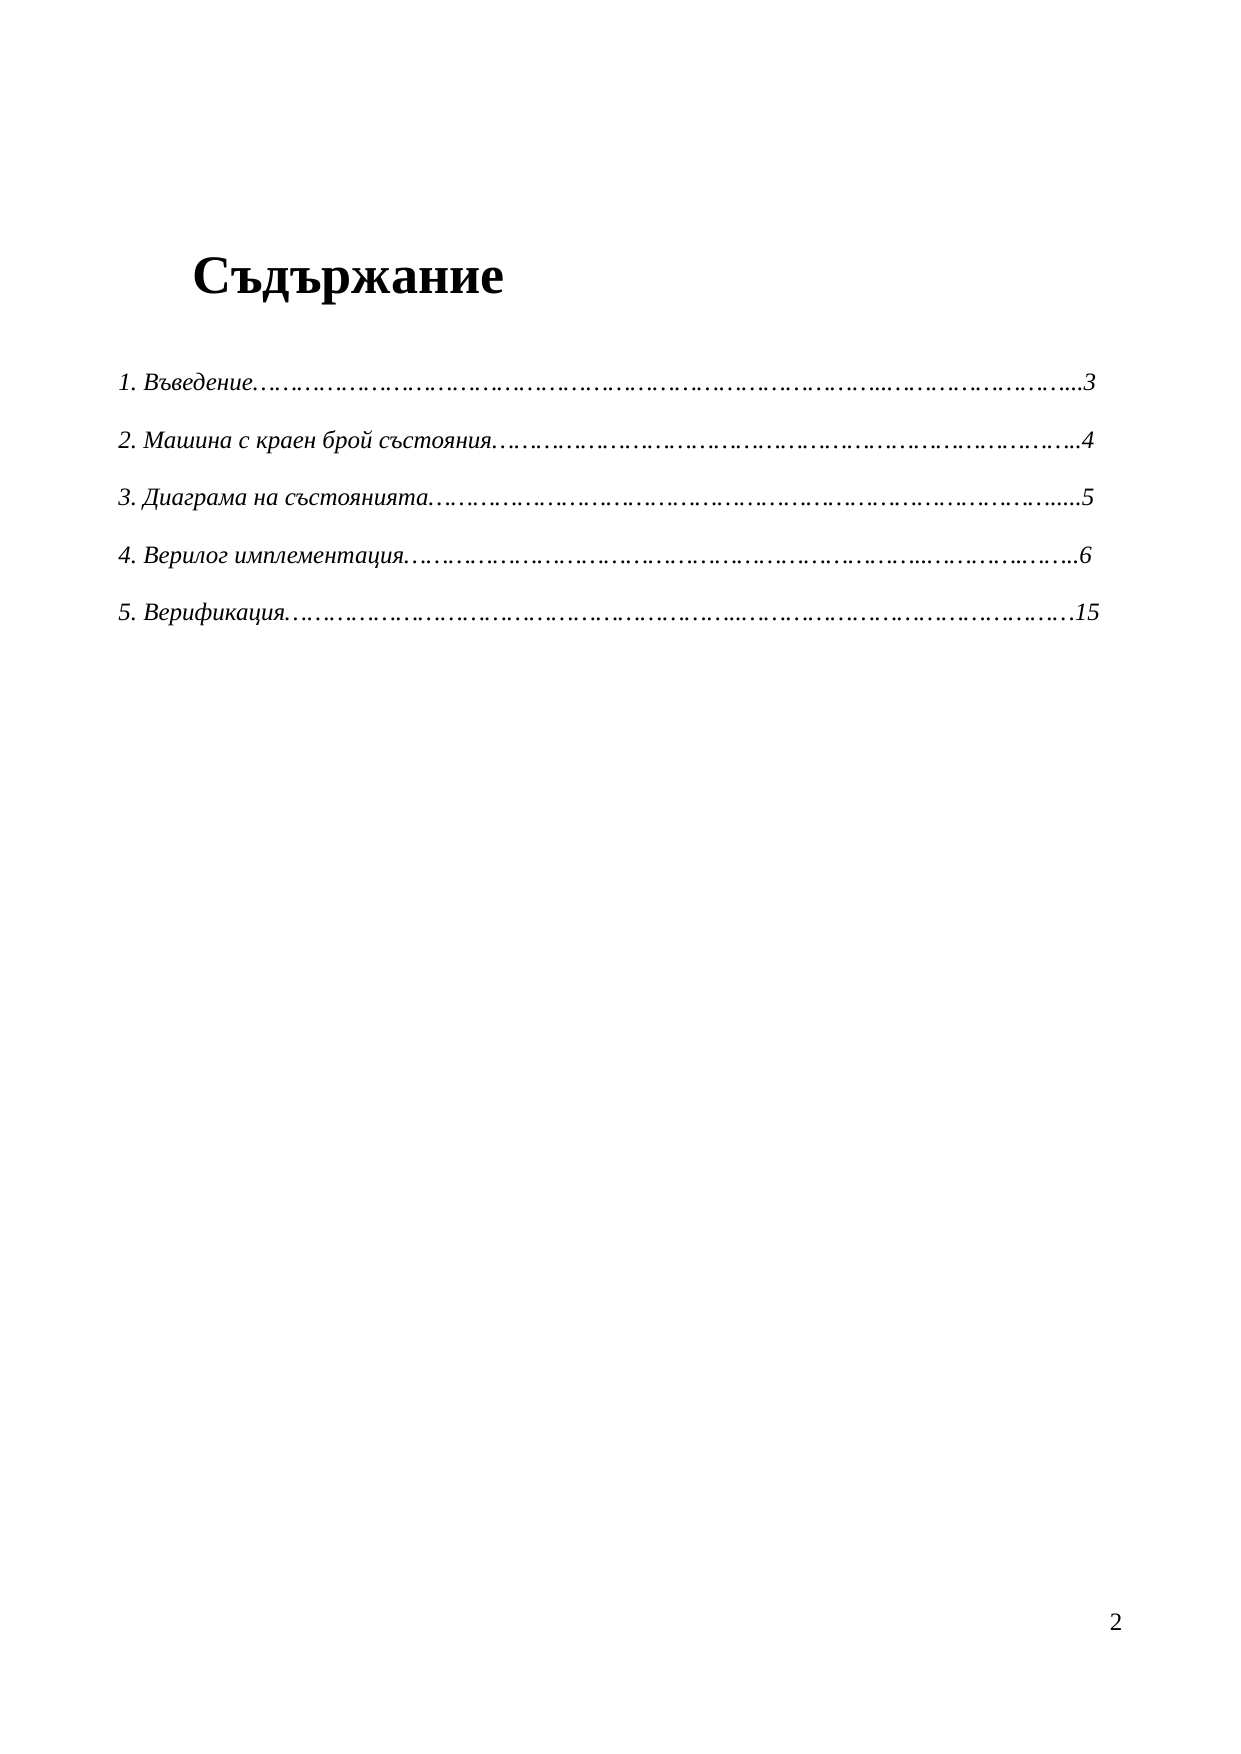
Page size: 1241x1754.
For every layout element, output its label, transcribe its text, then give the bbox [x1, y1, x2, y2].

text Съдържание [118, 243, 1122, 305]
text 4. Верилог имплементация……………………………………………………………..………….……..6 [118, 540, 1122, 568]
text 1. Въведение…………………………………………………………………………..……………………...3 [118, 367, 1122, 396]
text 2. Машина с краен брой състояния……………………………………………………………………..4 [118, 425, 1122, 453]
text 5. Верификация……………………………………………………..………………………………………15 [118, 597, 1122, 626]
text 3. Диаграма на състоянията………………………………………………………………………….....5 [118, 482, 1122, 511]
